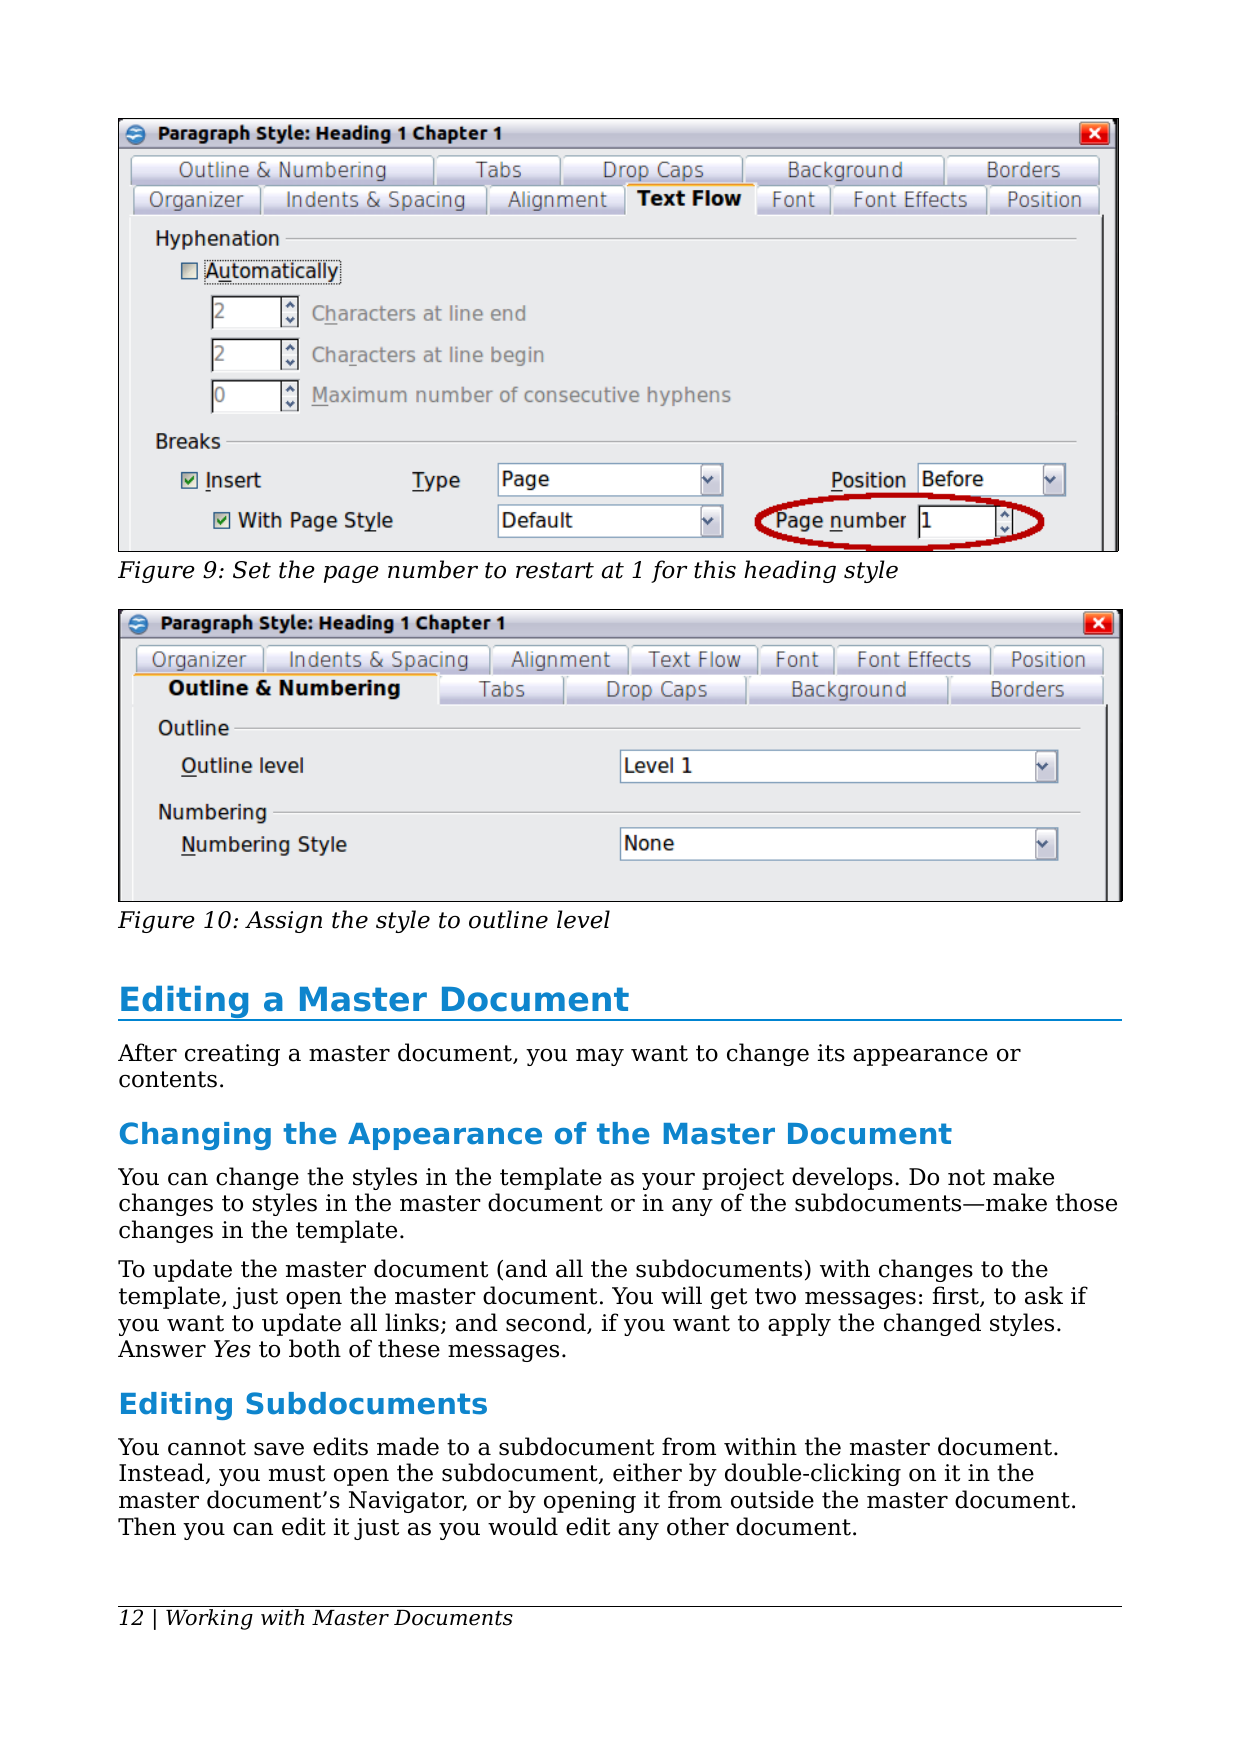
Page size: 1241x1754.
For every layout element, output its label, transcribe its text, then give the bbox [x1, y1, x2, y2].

text You can change the styles in the template as your project develops. Do not make changes to styles in the master document or in any of the subdocuments—make those changes in the template. [118, 1164, 1122, 1244]
picture [119, 119, 1118, 551]
text To update the master document (and all the subdocuments) with changes to the template, just open the master document. You will get two messages: first, to ask if you want to update all links; and second, if you want to apply the changed styles. Answer Yes to both of these messages. [118, 1256, 1122, 1363]
text Figure 10: Assign the style to outline level [118, 907, 1122, 934]
text Figure 9: Set the page number to restart at 1 for this heading style [118, 557, 1122, 584]
subtitle Editing a Master Document [118, 980, 1122, 1019]
text You cannot save edits made to a subdocument from within the master document. Instead, you must open the subdocument, either by double-clicking on it in the master document’s Navigator, or by opening it from outside the master document. Then you can edit it just as you would edit any other document. [118, 1434, 1122, 1540]
text After creating a master document, you may want to change its appearance or contents. [118, 1040, 1122, 1093]
picture [119, 610, 1122, 901]
subtitle Changing the Appearance of the Master Document [118, 1117, 1122, 1151]
subtitle Editing Subdocuments [118, 1387, 1122, 1421]
